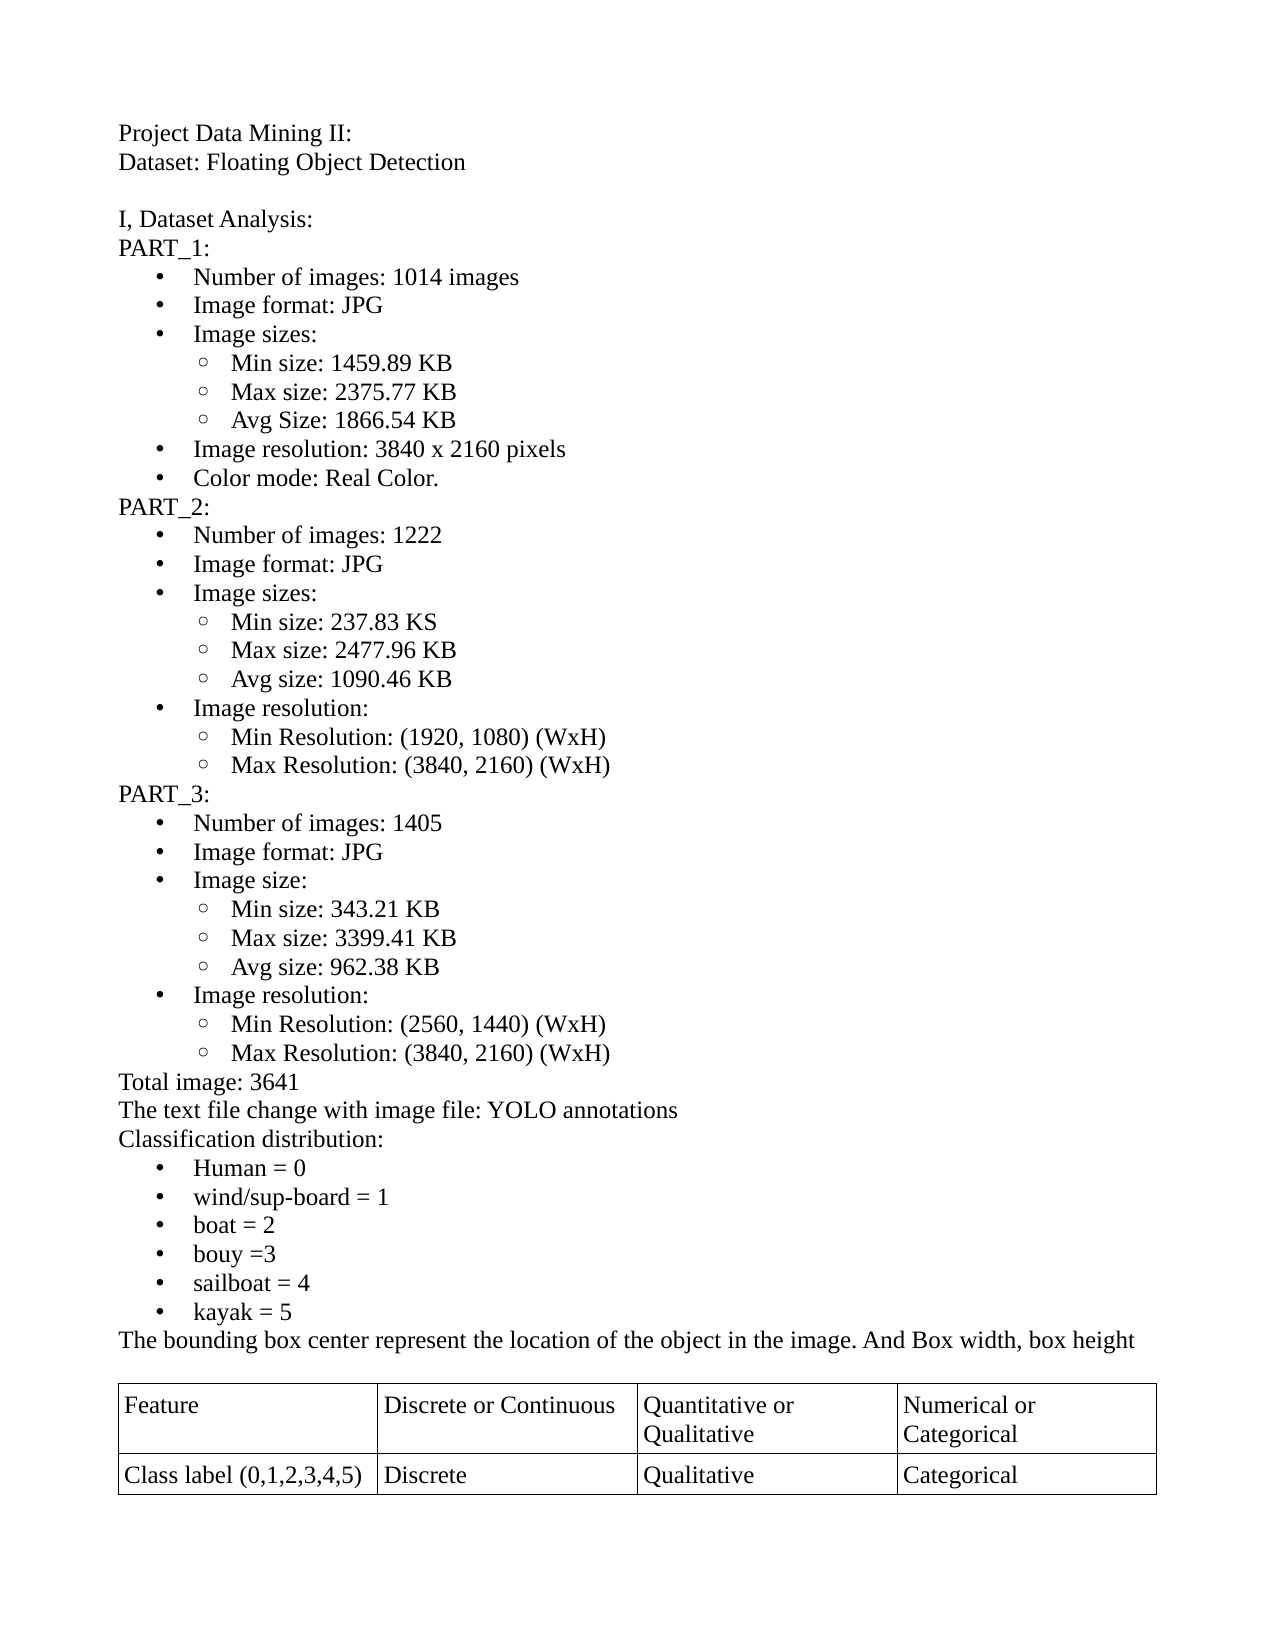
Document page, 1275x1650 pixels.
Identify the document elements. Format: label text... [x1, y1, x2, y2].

list sailboat = 4 [156, 1268, 1157, 1297]
table_cell Class label (0,1,2,3,4,5) [119, 1454, 377, 1494]
list Max size: 3399.41 KB [193, 923, 1157, 952]
list Number of images: 1014 images [156, 262, 1157, 291]
list Color mode: Real Color. [156, 463, 1157, 492]
table_header Numerical or Categorical [898, 1384, 1156, 1453]
text The bounding box center represent the location of the object in the image. And Box width, box height [118, 1326, 1157, 1354]
list Image format: JPG [156, 291, 1157, 319]
list Image format: JPG [156, 549, 1157, 578]
list boat = 2 [156, 1211, 1157, 1239]
list Image resolution: 3840 x 2160 pixels [156, 434, 1157, 463]
text Dataset: Floating Object Detection [118, 147, 1157, 176]
list Image size: [156, 866, 1157, 894]
table_cell Categorical [898, 1454, 1156, 1494]
list Number of images: 1405 [156, 808, 1157, 837]
table_header Discrete or Continuous [378, 1384, 637, 1453]
table_cell Discrete [378, 1454, 637, 1494]
text PART_2: [118, 492, 1157, 521]
list Min Resolution: (2560, 1440) (WxH) [193, 1009, 1157, 1038]
list Min Resolution: (1920, 1080) (WxH) [193, 722, 1157, 751]
list Image format: JPG [156, 837, 1157, 866]
text Total image: 3641 [118, 1067, 1157, 1096]
list Avg Size: 1866.54 KB [193, 406, 1157, 434]
list Image resolution: [156, 981, 1157, 1009]
table_cell Qualitative [638, 1454, 897, 1494]
list Min size: 1459.89 KB [193, 348, 1157, 377]
list kayak = 5 [156, 1297, 1157, 1326]
list Image sizes: [156, 578, 1157, 607]
list Max size: 2477.96 KB [193, 636, 1157, 664]
text PART_1: [118, 233, 1157, 262]
list Max Resolution: (3840, 2160) (WxH) [193, 751, 1157, 779]
list Human = 0 [156, 1153, 1157, 1182]
text I, Dataset Analysis: [118, 204, 1157, 233]
list Max Resolution: (3840, 2160) (WxH) [193, 1038, 1157, 1067]
list Min size: 237.83 KS [193, 607, 1157, 636]
text PART_3: [118, 779, 1157, 808]
table_header Quantitative or Qualitative [638, 1384, 897, 1453]
list bouy =3 [156, 1239, 1157, 1268]
table_header Feature [119, 1384, 377, 1453]
text Classification distribution: [118, 1124, 1157, 1153]
list Number of images: 1222 [156, 521, 1157, 549]
list wind/sup-board = 1 [156, 1182, 1157, 1211]
list Avg size: 1090.46 KB [193, 664, 1157, 693]
list Image resolution: [156, 693, 1157, 722]
list Max size: 2375.77 KB [193, 377, 1157, 406]
list Image sizes: [156, 319, 1157, 348]
list Min size: 343.21 KB [193, 894, 1157, 923]
text Project Data Mining II: [118, 118, 1157, 147]
text The text file change with image file: YOLO annotations [118, 1096, 1157, 1124]
list Avg size: 962.38 KB [193, 952, 1157, 981]
